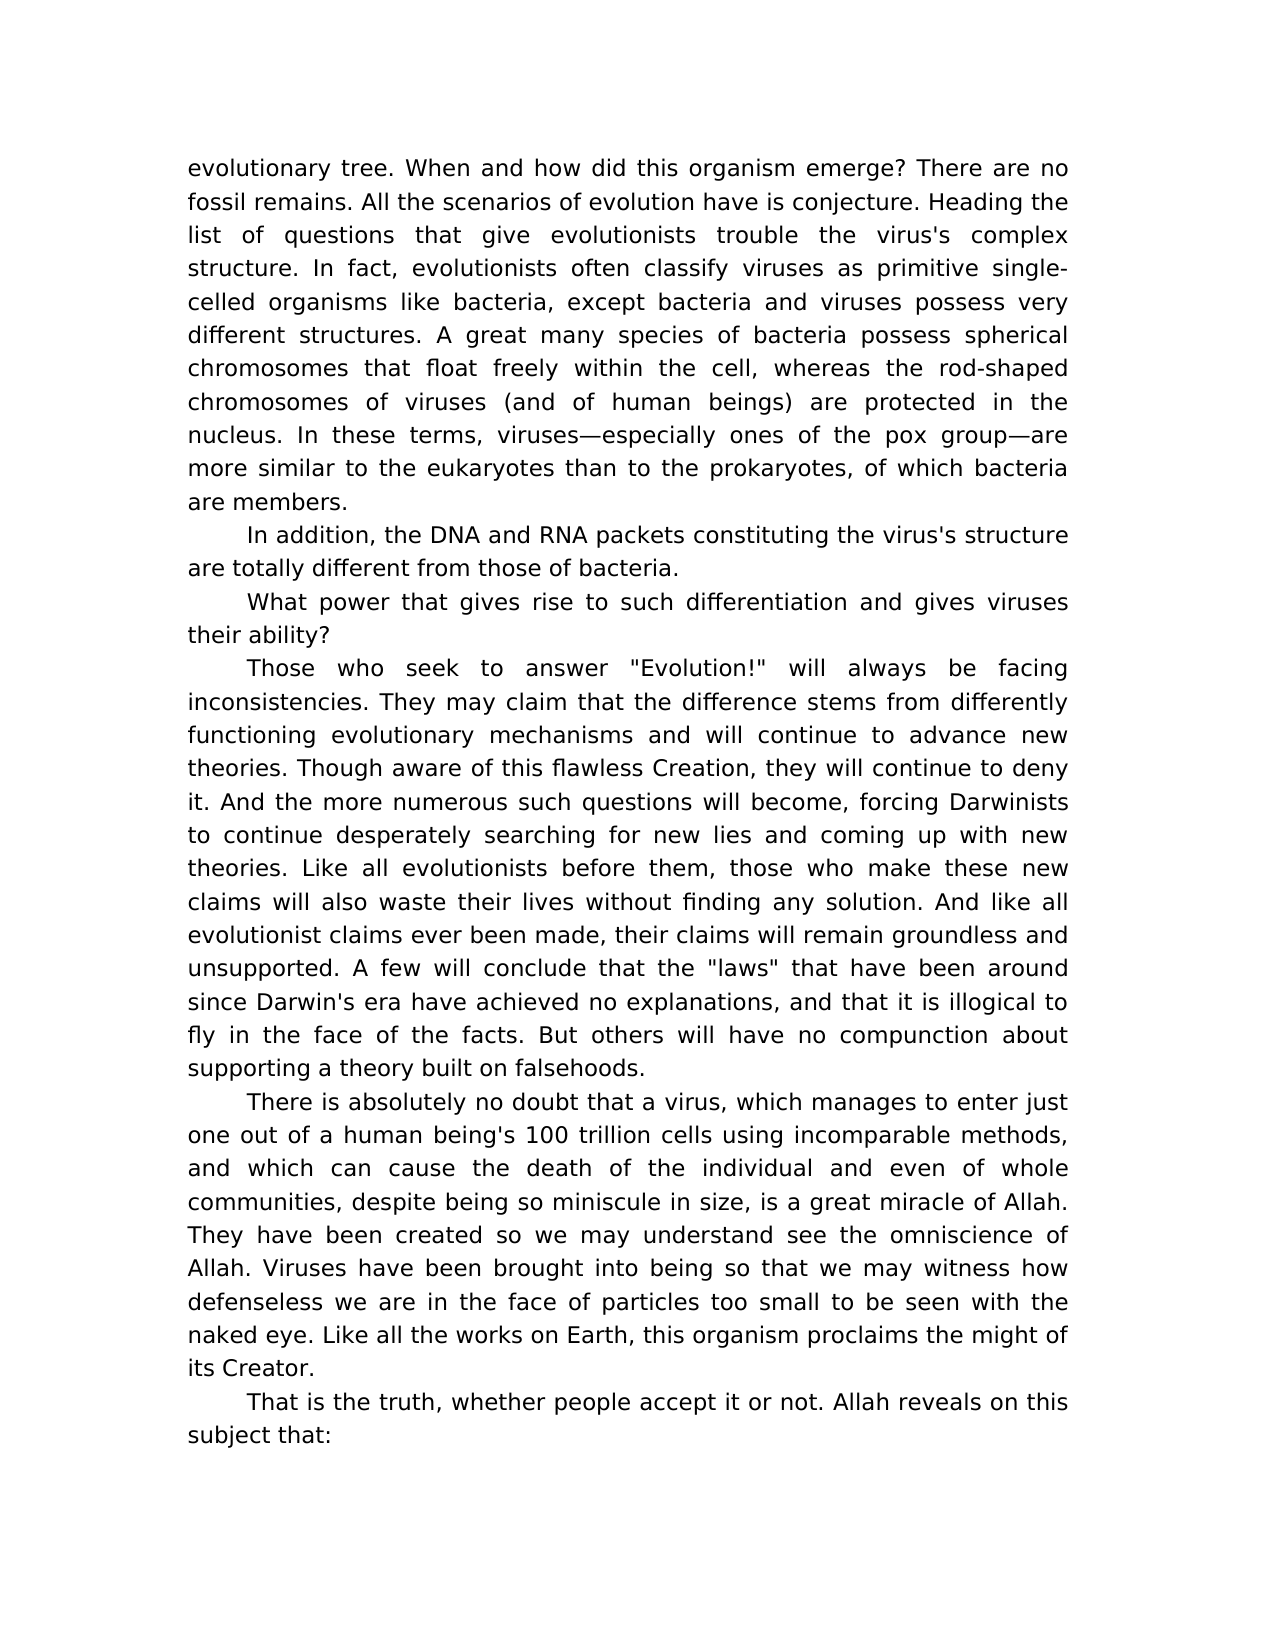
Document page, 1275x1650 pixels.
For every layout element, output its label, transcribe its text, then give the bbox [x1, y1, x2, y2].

text That is the truth, whether people accept it or not. Allah reveals on this subject that: [187, 1383, 1070, 1450]
text There is absolutely no doubt that a virus, which manages to enter just one out of a human being's 100 trillion cells using incomparable methods, and which can cause the death of the individual and even of whole communities, despite being so miniscule in size, is a great miracle of Allah. They have been created so we may understand see the omniscience of Allah. Viruses have been brought into being so that we may witness how defenseless we are in the face of particles too small to be seen with the naked eye. Like all the works on Earth, this organism proclaims the might of its Creator. [187, 1083, 1070, 1383]
text evolutionary tree. When and how did this organism emerge? There are no fossil remains. All the scenarios of evolution have is conjecture. Heading the list of questions that give evolutionists trouble the virus's complex structure. In fact, evolutionists often classify viruses as primitive single-celled organisms like bacteria, except bacteria and viruses possess very different structures. A great many species of bacteria possess spherical chromosomes that float freely within the cell, whereas the rod-shaped chromosomes of viruses (and of human beings) are protected in the nucleus. In these terms, viruses—especially ones of the pox group—are more similar to the eukaryotes than to the prokaryotes, of which bacteria are members. [187, 150, 1070, 517]
text In addition, the DNA and RNA packets constituting the virus's structure are totally different from those of bacteria. [187, 517, 1070, 583]
text What power that gives rise to such differentiation and gives viruses their ability? [187, 583, 1070, 650]
text Those who seek to answer "Evolution!" will always be facing inconsistencies. They may claim that the difference stems from differently functioning evolutionary mechanisms and will continue to advance new theories. Though aware of this flawless Creation, they will continue to deny it. And the more numerous such questions will become, forcing Darwinists to continue desperately searching for new lies and coming up with new theories. Like all evolutionists before them, those who make these new claims will also waste their lives without finding any solution. And like all evolutionist claims ever been made, their claims will remain groundless and unsupported. A few will conclude that the "laws" that have been around since Darwin's era have achieved no explanations, and that it is illogical to fly in the face of the facts. But others will have no compunction about supporting a theory built on falsehoods. [187, 650, 1070, 1083]
